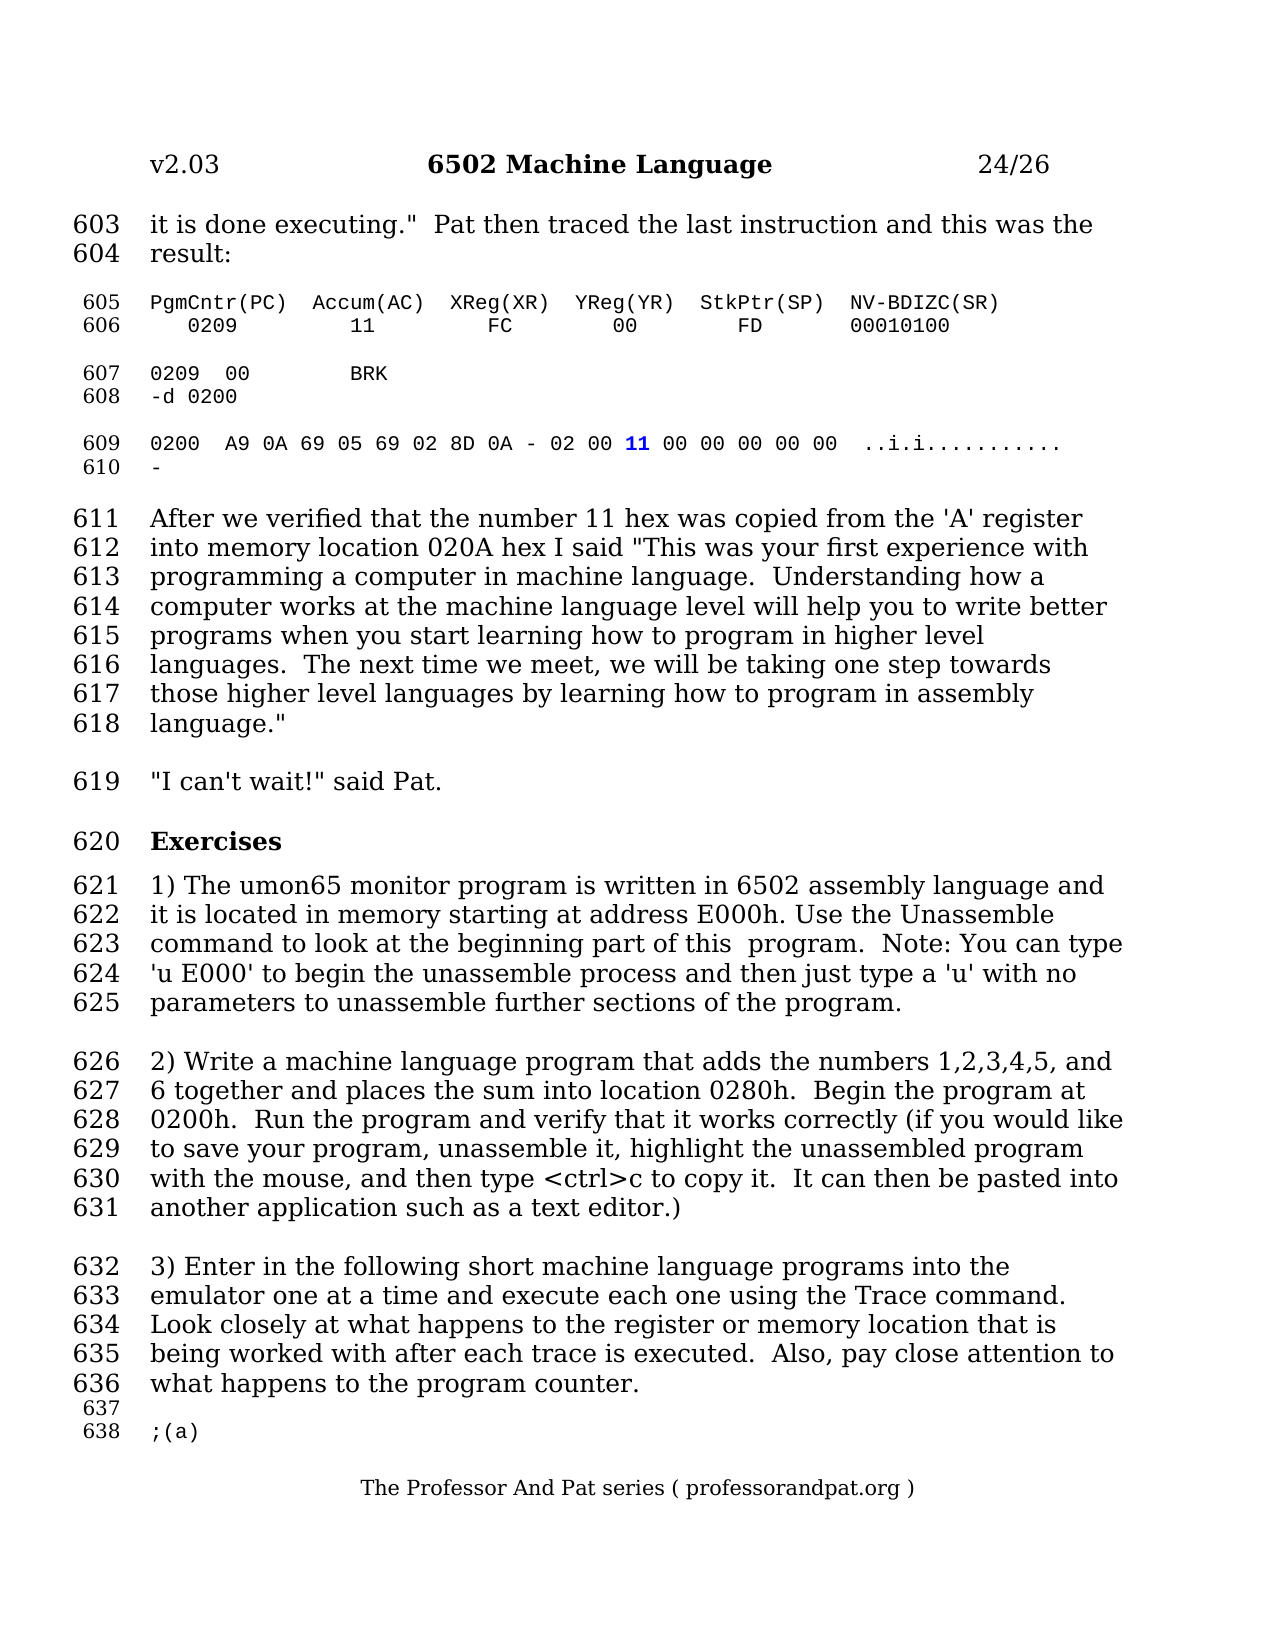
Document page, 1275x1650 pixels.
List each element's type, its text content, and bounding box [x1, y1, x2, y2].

subtitle Exercises [150, 827, 1125, 856]
text 0209 11 FC 00 FD 00010100 [150, 316, 1125, 339]
text After we verified that the number 11 hex was copied from the 'A' register into memory location 020A hex I said "This was your first experience with programming a computer in machine language. Understanding how a computer works at the machine language level will help you to write better programs when you start learning how to program in higher level languages. The next time we meet, we will be taking one step towards those higher level languages by learning how to program in assembly language." [150, 504, 1125, 738]
text - [150, 457, 1125, 480]
text "I can't wait!" said Pat. [150, 767, 1125, 797]
text 3) Enter in the following short machine language programs into the emulator one at a time and execute each one using the Trace command. Look closely at what happens to the register or memory location that is being worked with after each trace is executed. Also, pay close attention to what happens to the program counter. [150, 1252, 1125, 1398]
text it is done executing." Pat then traced the last instruction and this was the result: [150, 210, 1125, 268]
text 0209 00 BRK [150, 363, 1125, 386]
text ;(a) [150, 1422, 1125, 1445]
text 2) Write a machine language program that adds the numbers 1,2,3,4,5, and 6 together and places the sum into location 0280h. Begin the program at 0200h. Run the program and verify that it works correctly (if you would like to save your program, unassemble it, highlight the unassembled program with the mouse, and then type <ctrl>c to copy it. It can then be pasted into another application such as a text editor.) [150, 1047, 1125, 1222]
text PgmCntr(PC) Accum(AC) XReg(XR) YReg(YR) StkPtr(SP) NV-BDIZC(SR) [150, 292, 1125, 316]
text -d 0200 [150, 386, 1125, 410]
text 1) The umon65 monitor program is written in 6502 assembly language and it is located in memory starting at address E000h. Use the Unassemble command to look at the beginning part of this program. Note: You can type 'u E000' to begin the unassemble process and then just type a 'u' with no parameters to unassemble further sections of the program. [150, 871, 1125, 1017]
text 0200 A9 0A 69 05 69 02 8D 0A - 02 00 11 00 00 00 00 00 ..i.i........... [150, 433, 1125, 457]
